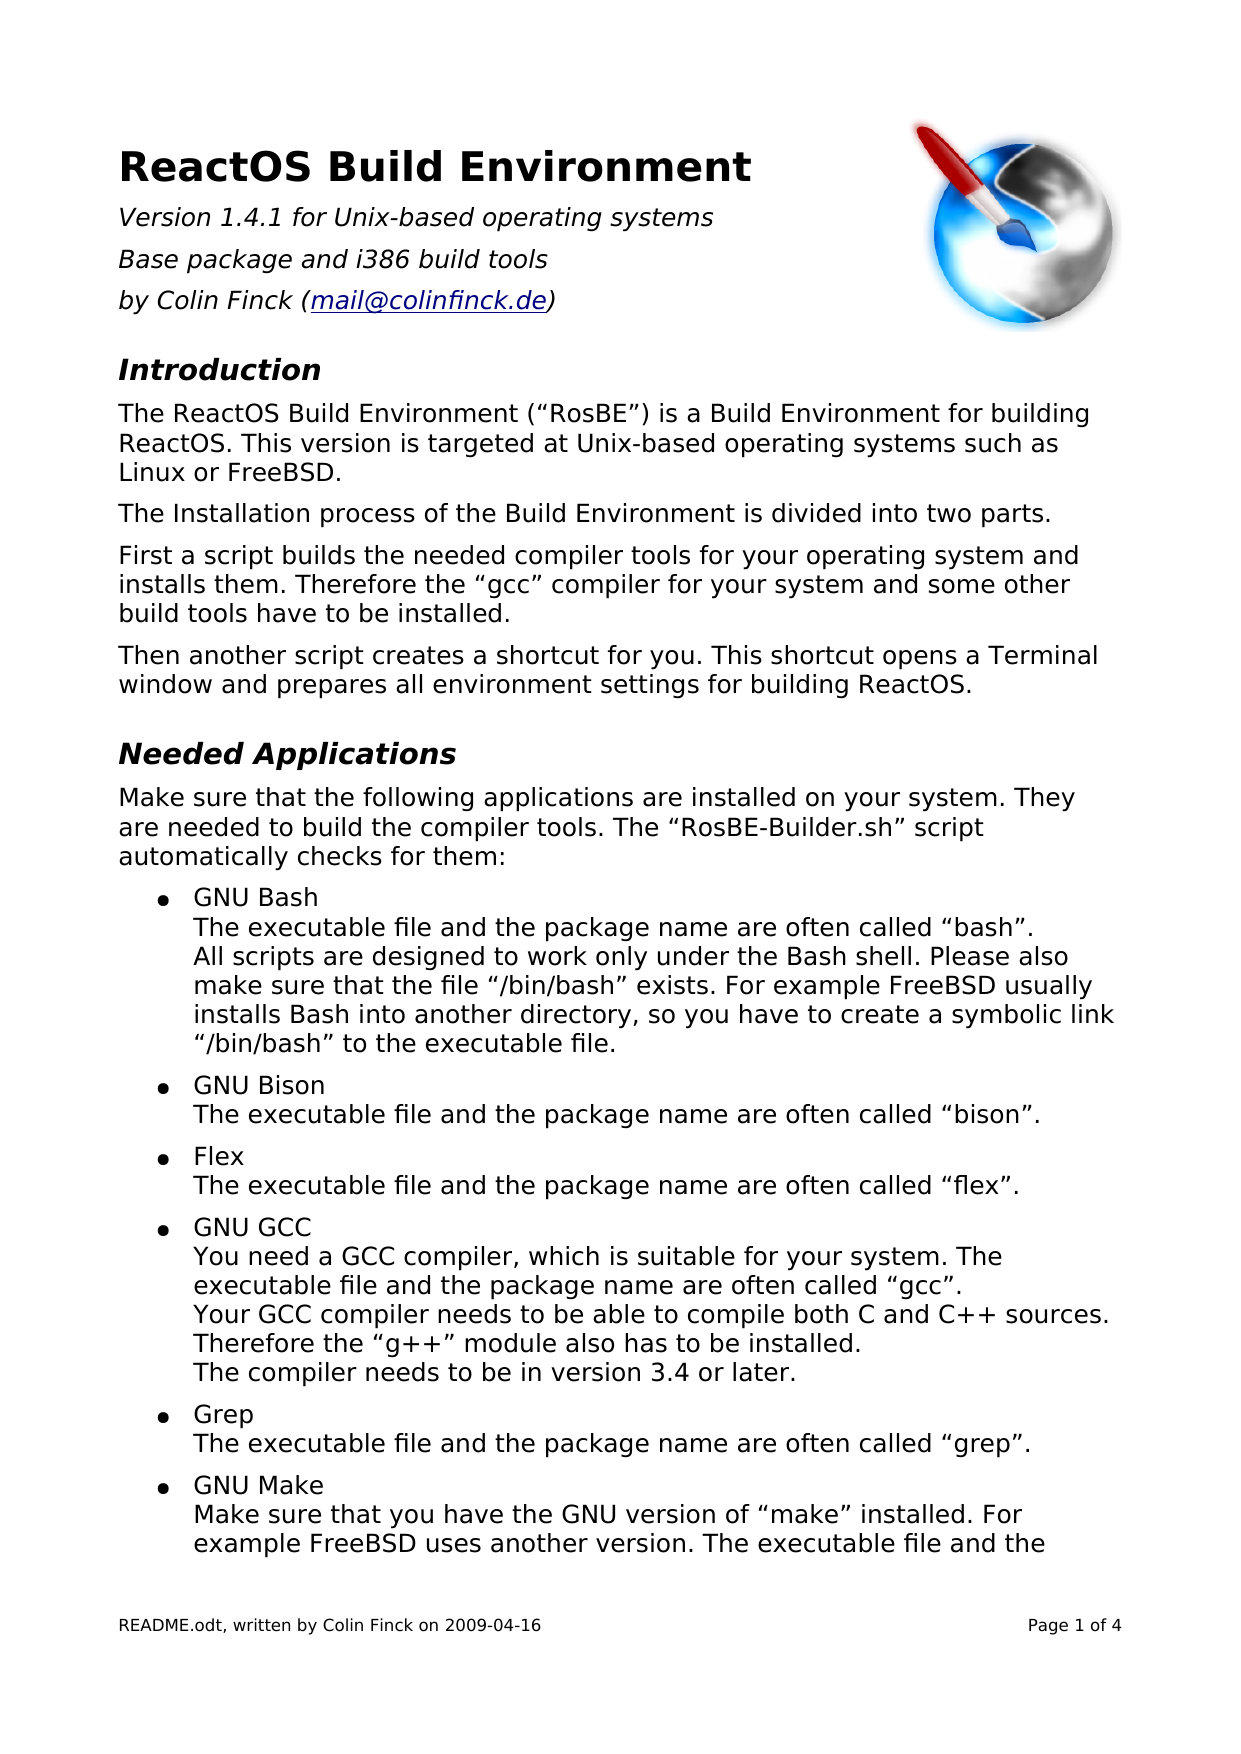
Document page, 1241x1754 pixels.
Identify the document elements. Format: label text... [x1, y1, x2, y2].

text Make sure that the following applications are installed on your system. They are needed to build the compiler tools. The “RosBE-Builder.sh” script automatically checks for them: [118, 783, 1122, 871]
list GNU Make Make sure that you have the GNU version of “make” installed. For example FreeBSD uses another version. The executable file and the [156, 1471, 1122, 1558]
text by Colin Finck (mail@colinfinck.de) [118, 286, 908, 316]
text Base package and i386 build tools [118, 245, 908, 274]
text The ReactOS Build Environment (“RosBE”) is a Build Environment for building ReactOS. This version is targeted at Unix-based operating systems such as Linux or FreeBSD. [118, 399, 1122, 487]
list Grep The executable file and the package name are often called “grep”. [156, 1400, 1122, 1458]
subtitle Introduction [118, 353, 1122, 387]
text First a script builds the needed compiler tools for your operating system and installs them. Therefore the “gcc” compiler for your system and some other build tools have to be installed. [118, 541, 1122, 629]
text Version 1.4.1 for Unix-based operating systems [118, 203, 908, 232]
text The Installation process of the Build Environment is divided into two parts. [118, 499, 1122, 529]
list GNU Bison The executable file and the package name are often called “bison”. [156, 1071, 1122, 1129]
subtitle ReactOS Build Environment [118, 143, 908, 191]
list GNU GCC You need a GCC compiler, which is suitable for your system. The executable file and the package name are often called “gcc”. Your GCC compiler needs to be able to compile both C and C++ sources. Therefore the “g++” module also has to be installed. The compiler needs to be in version 3.4 or later. [156, 1213, 1122, 1388]
list GNU Bash The executable file and the package name are often called “bash”. All scripts are designed to work only under the Bash shell. Please also make sure that the file “/bin/bash” exists. For example FreeBSD usually installs Bash into another directory, so you have to create a symbolic link “/bin/bash” to the executable file. [156, 883, 1122, 1058]
picture [908, 118, 1122, 332]
list Flex The executable file and the package name are often called “flex”. [156, 1142, 1122, 1200]
text Then another script creates a shortcut for you. This shortcut opens a Terminal window and prepares all environment settings for building ReactOS. [118, 641, 1122, 699]
subtitle Needed Applications [118, 737, 1122, 771]
